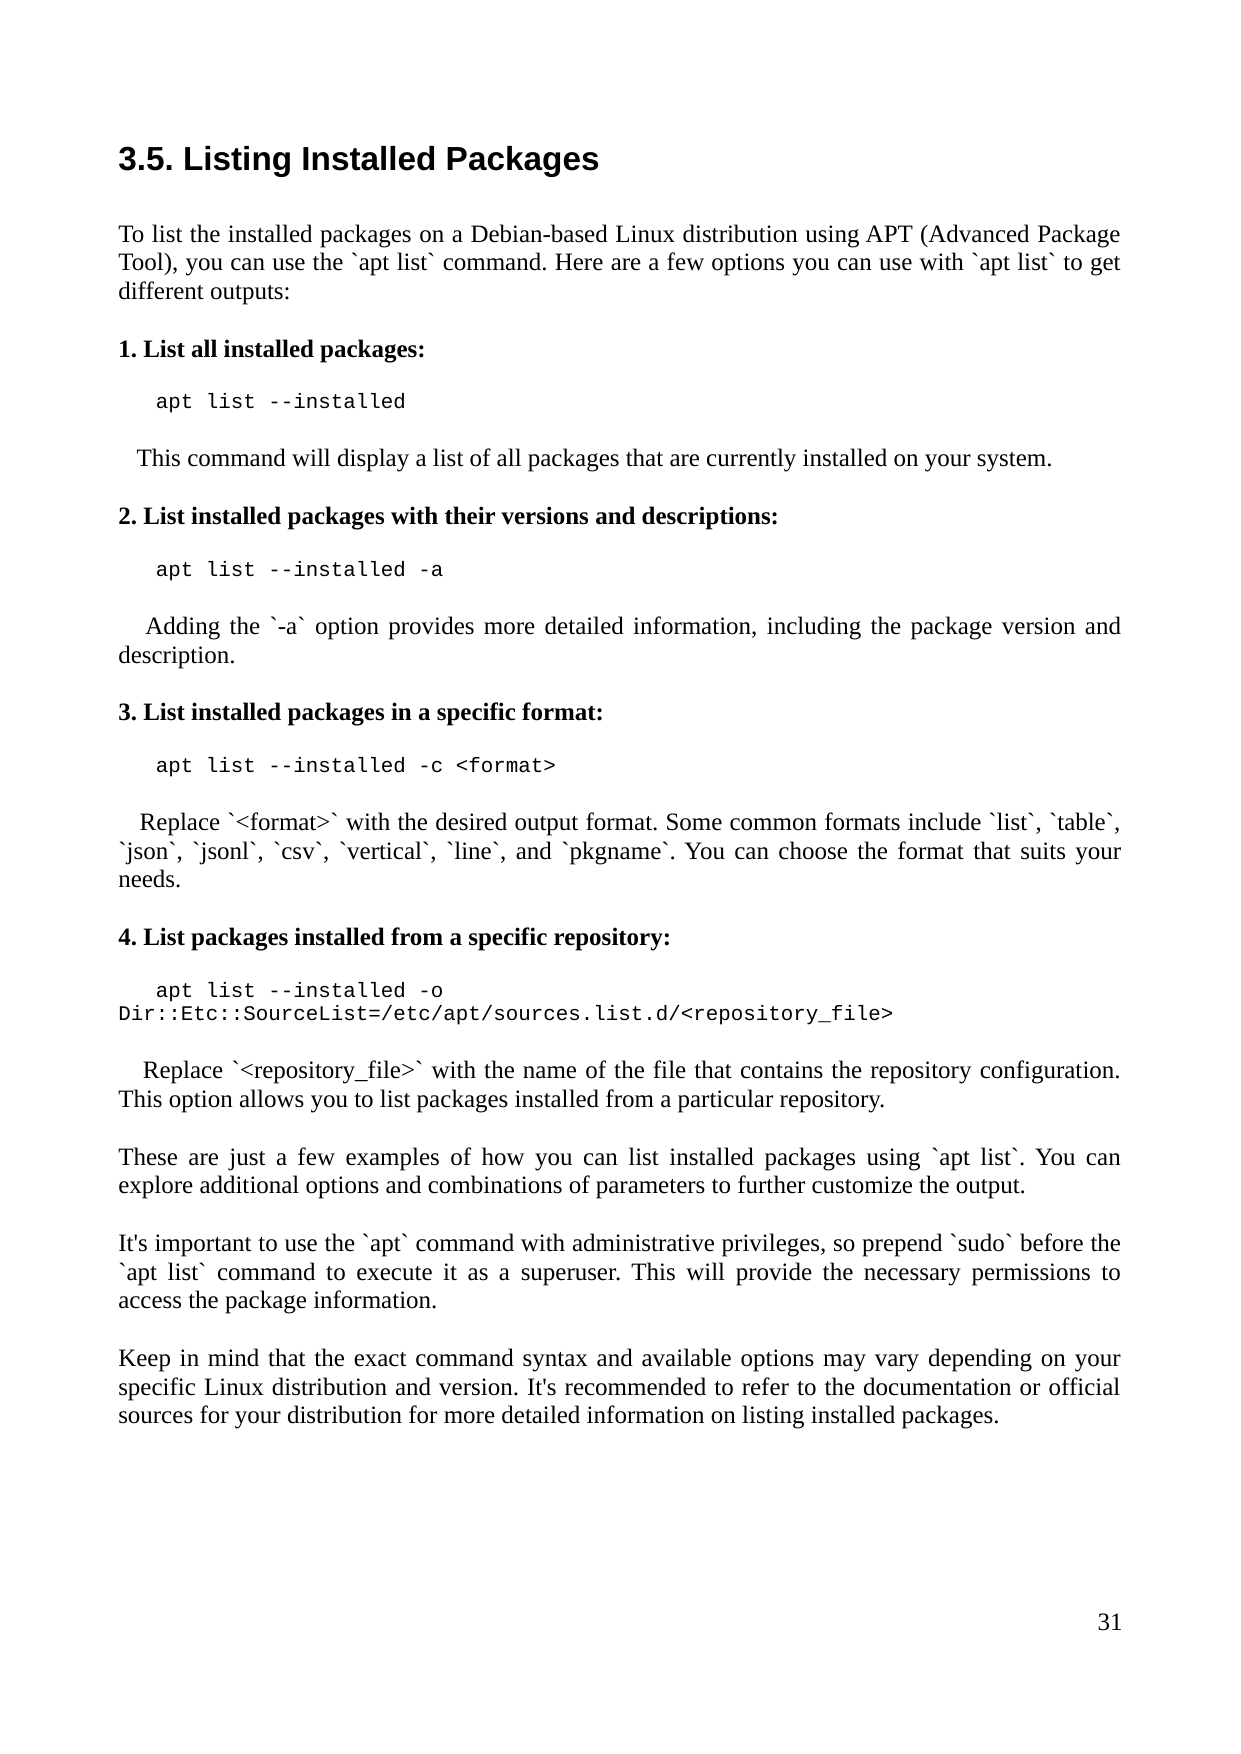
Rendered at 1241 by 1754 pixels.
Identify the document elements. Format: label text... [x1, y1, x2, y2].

text 4. List packages installed from a specific repository: [118, 922, 1122, 951]
text apt list --installed -c <format> [118, 755, 1122, 778]
text apt list --installed -a [118, 558, 1122, 582]
text Replace `<format>` with the desired output format. Some common formats include `list`, `table`, `json`, `jsonl`, `csv`, `vertical`, `line`, and `pkgname`. You can choose the format that suits your needs. [118, 807, 1122, 893]
text apt list --installed [118, 391, 1122, 415]
text 3. List installed packages in a specific format: [118, 697, 1122, 726]
text apt list --installed -o Dir::Etc::SourceList=/etc/apt/sources.list.d/<repository_file> [118, 979, 1122, 1027]
text It's important to use the `apt` command with administrative privileges, so prepend `sudo` before the `apt list` command to execute it as a superuser. This will provide the necessary permissions to access the package information. [118, 1228, 1122, 1314]
text Replace `<repository_file>` with the name of the file that contains the repository configuration. This option allows you to list packages installed from a particular repository. [118, 1056, 1122, 1113]
text 2. List installed packages with their versions and descriptions: [118, 501, 1122, 530]
text This command will display a list of all packages that are currently installed on your system. [118, 443, 1122, 472]
subtitle 3.5. Listing Installed Packages [118, 139, 1122, 177]
text 1. List all installed packages: [118, 334, 1122, 362]
text To list the installed packages on a Debian-based Linux distribution using APT (Advanced Package Tool), you can use the `apt list` command. Here are a few options you can use with `apt list` to get different outputs: [118, 219, 1122, 305]
text These are just a few examples of how you can list installed packages using `apt list`. You can explore additional options and combinations of parameters to further customize the output. [118, 1142, 1122, 1199]
text Keep in mind that the exact command syntax and available options may vary depending on your specific Linux distribution and version. It's recommended to refer to the documentation or official sources for your distribution for more detailed information on listing installed packages. [118, 1343, 1122, 1429]
text Adding the `-a` option provides more detailed information, including the package version and description. [118, 611, 1122, 668]
